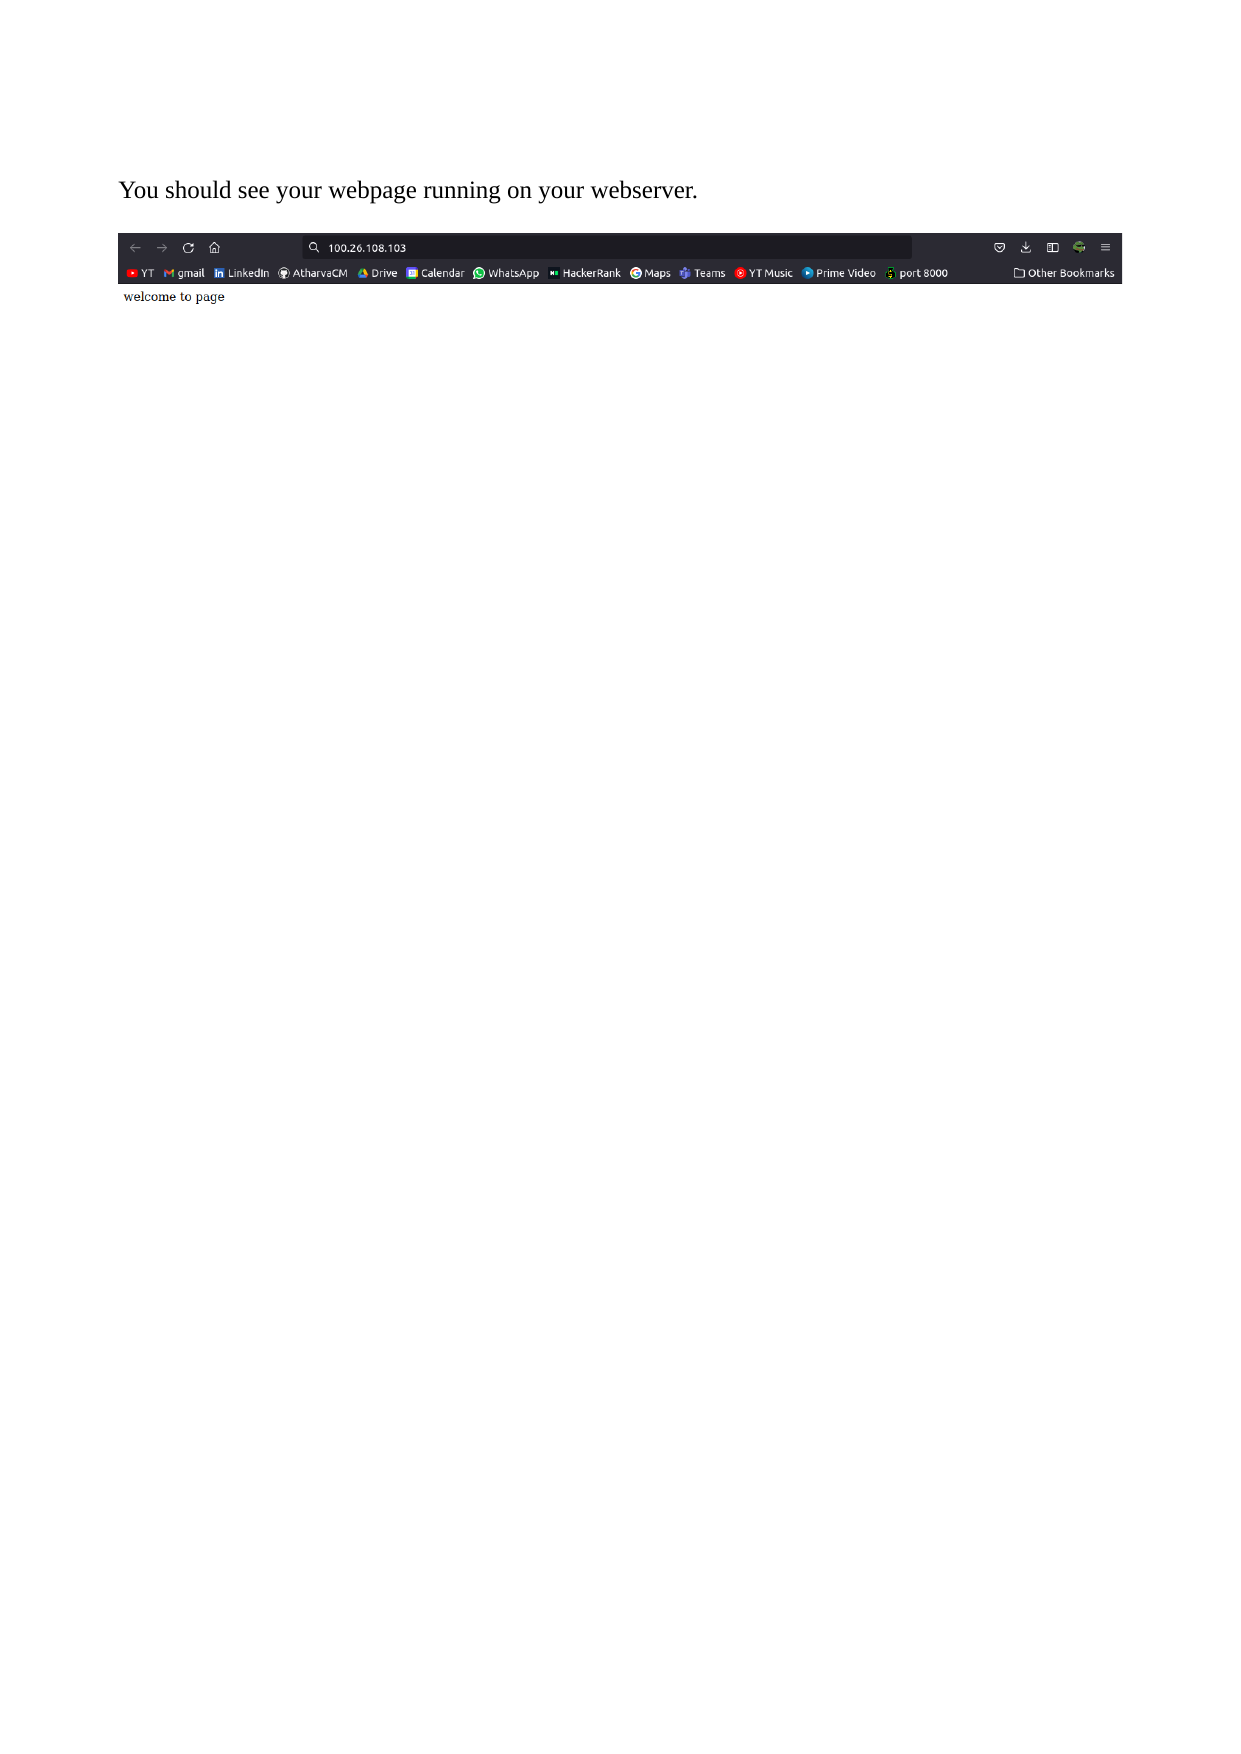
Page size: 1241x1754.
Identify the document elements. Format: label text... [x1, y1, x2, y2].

picture [118, 233, 1123, 745]
text You should see your webpage running on your webserver. [118, 176, 1122, 204]
